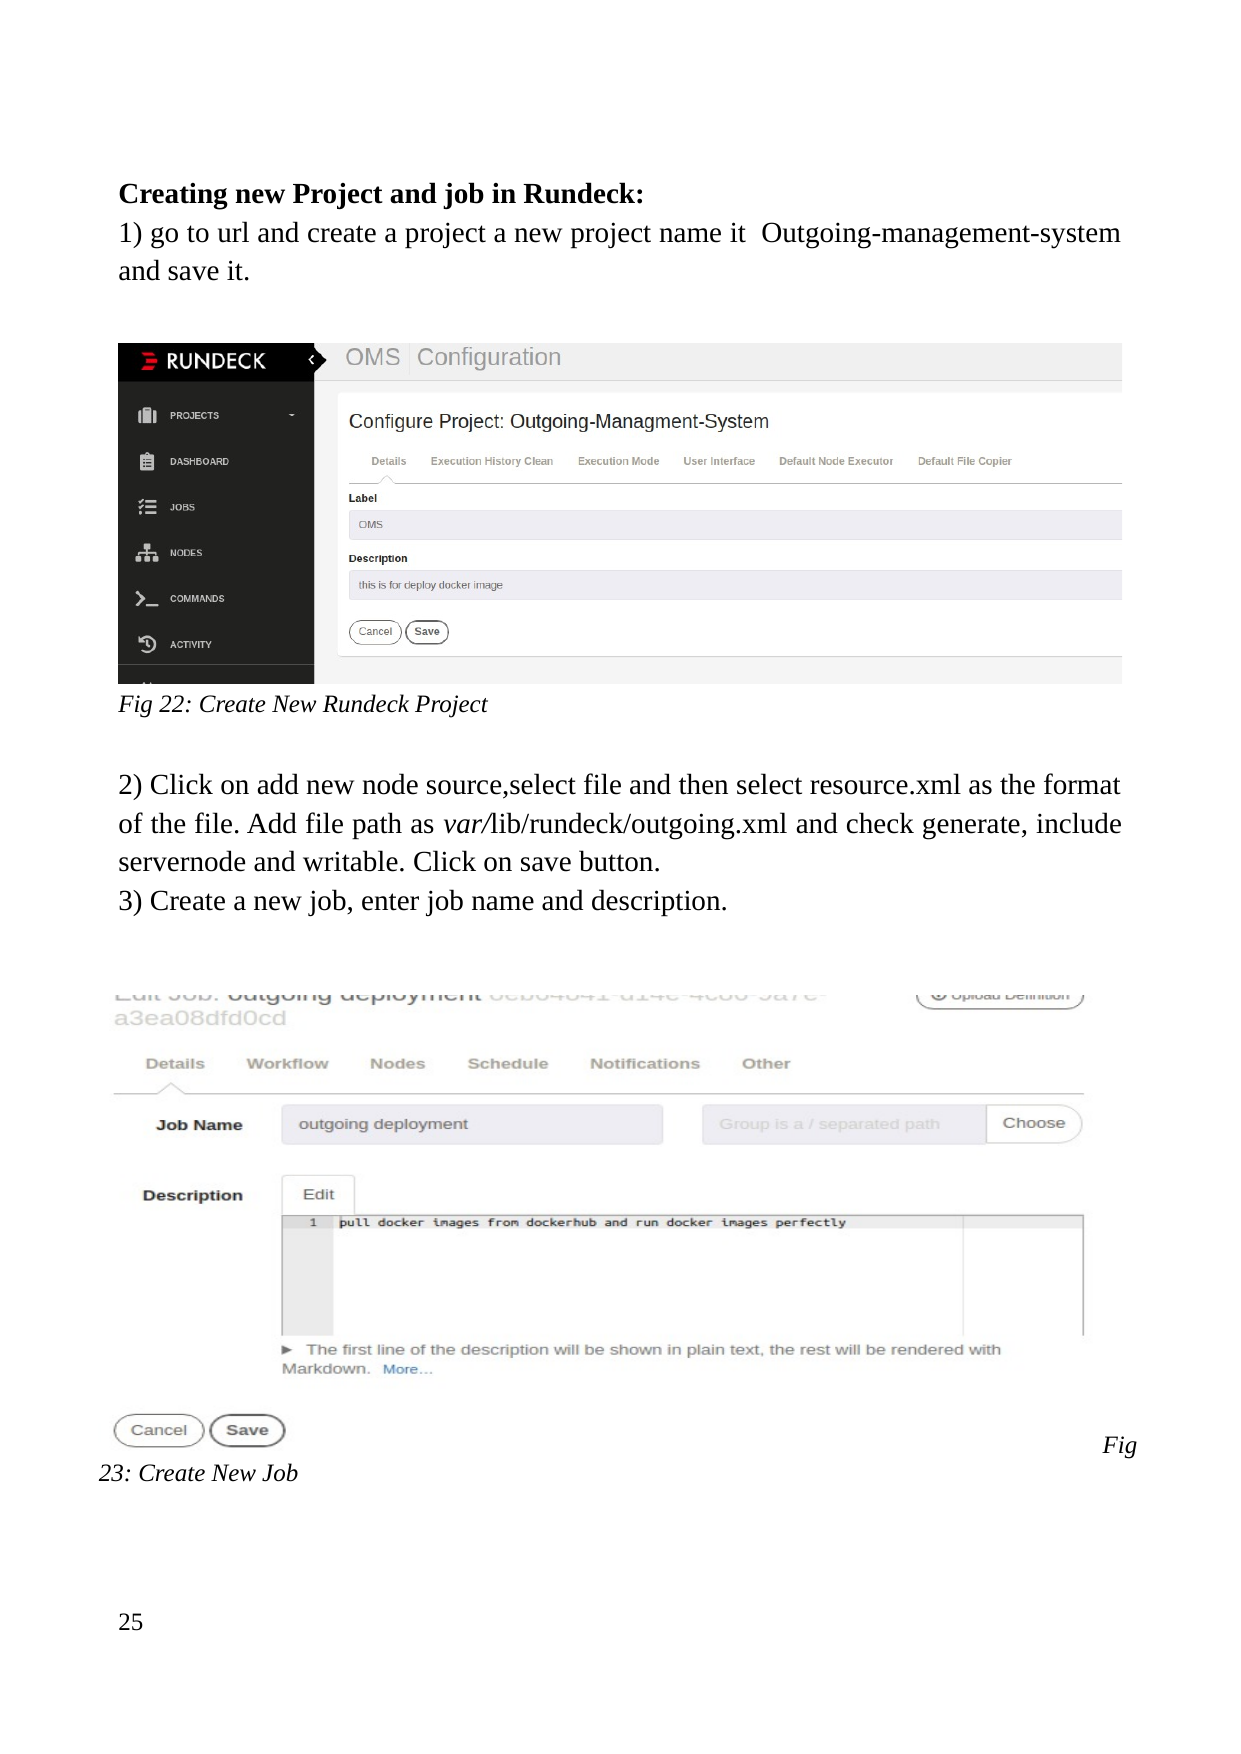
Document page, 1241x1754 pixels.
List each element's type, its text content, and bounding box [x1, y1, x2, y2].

text 3) Create a new job, enter job name and description. [118, 883, 1122, 917]
text Fig 22: Create New Rundeck Project [118, 684, 1122, 718]
text Fig 23: Create New Job [98, 995, 1146, 1487]
picture [118, 343, 1123, 684]
text Creating new Project and job in Rundeck: [118, 176, 1122, 210]
text 1) go to url and create a project a new project name it Outgoing-management-system and save it. [118, 215, 1122, 287]
text 2) Click on add new node source,select file and then select resource.xml as the format of the file. Add file path as var/lib/rundeck/outgoing.xml and check generate, include servernode and writable. Click on save button. [118, 767, 1122, 878]
picture [98, 995, 1103, 1453]
